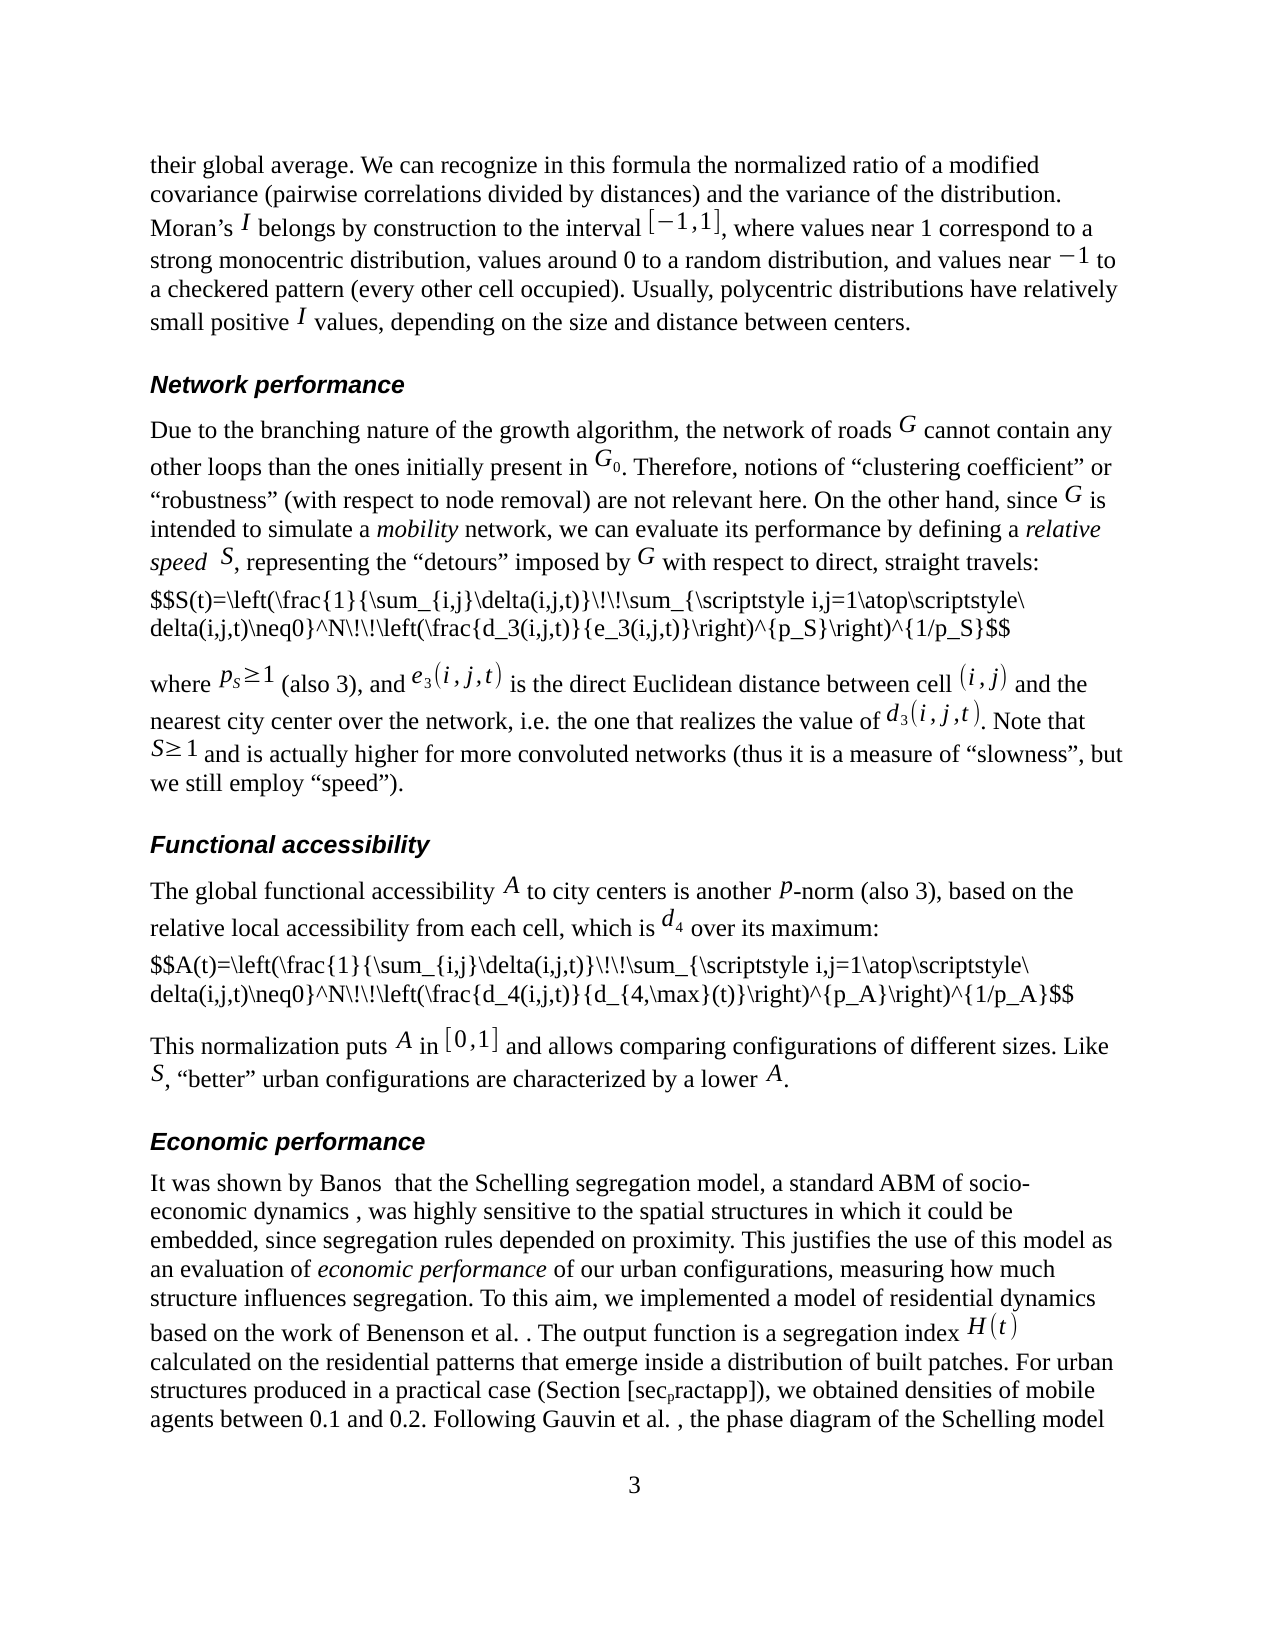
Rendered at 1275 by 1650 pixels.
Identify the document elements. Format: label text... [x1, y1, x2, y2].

text It was shown by Banos that the Schelling segregation model, a standard ABM of socio-economic dynamics , was highly sensitive to the spatial structures in which it could be embedded, since segregation rules depended on proximity. This justifies the use of this model as an evaluation of economic performance of our urban configurations, measuring how much structure influences segregation. To this aim, we implemented a model of residential dynamics based on the work of Benenson et al. . The output function is a segregation index calculated on the residential patterns that emerge inside a distribution of built patches. For urban structures produced in a practical case (Section [secpractapp]), we obtained densities of mobile agents between 0.1 and 0.2. Following Gauvin et al. , the phase diagram of the Schelling model [150, 1168, 1125, 1433]
text Due to the branching nature of the growth algorithm, the network of roads cannot contain any other loops than the ones initially present in . Therefore, notions of “clustering coefficient” or “robustness” (with respect to node removal) are not relevant here. On the other hand, since is intended to simulate a mobility network, we can evaluate its performance by defining a relative speed , representing the “detours” imposed by with respect to direct, straight travels: [150, 411, 1125, 576]
text $$A(t)=\left(\frac{1}{\sum_{i,j}\delta(i,j,t)}\!\!\sum_{\scriptstyle i,j=1\atop\scriptstyle\delta(i,j,t)\neq0}^N\!\!\left(\frac{d_4(i,j,t)}{d_{4,\max}(t)}\right)^{p_A}\right)^{1/p_A}$$ [150, 950, 1125, 1008]
subtitle Economic performance [150, 1127, 1125, 1155]
text where (also 3), and is the direct Euclidean distance between cell and the nearest city center over the network, i.e. the one that realizes the value of . Note that and is actually higher for more convoluted networks (thus it is a measure of “slowness”, but we still employ “speed”). [150, 660, 1125, 797]
subtitle Functional accessibility [150, 831, 1125, 859]
subtitle Network performance [150, 370, 1125, 399]
text The global functional accessibility to city centers is another -norm (also 3), based on the relative local accessibility from each cell, which is over its maximum: [150, 872, 1125, 941]
text where the lattice is partitioned into square areas, at an intermediate scale between cell size and world size (), is the distance between the centroids of areas and , denotes the number of occupied cells in each area, and is their global average. We can recognize in this formula the normalized ratio of a modified covariance (pairwise correlations divided by distances) and the variance of the distribution. Moran’s belongs by construction to the interval , where values near 1 correspond to a strong monocentric distribution, values around 0 to a random distribution, and values near to a checkered pattern (every other cell occupied). Usually, polycentric distributions have relatively small positive values, depending on the size and distance between centers. [150, 150, 1125, 336]
text This normalization puts in and allows comparing configurations of different sizes. Like , “better” urban configurations are characterized by a lower . [150, 1026, 1125, 1093]
text $$S(t)=\left(\frac{1}{\sum_{i,j}\delta(i,j,t)}\!\!\sum_{\scriptstyle i,j=1\atop\scriptstyle\delta(i,j,t)\neq0}^N\!\!\left(\frac{d_3(i,j,t)}{e_3(i,j,t)}\right)^{p_S}\right)^{1/p_S}$$ [150, 585, 1125, 642]
